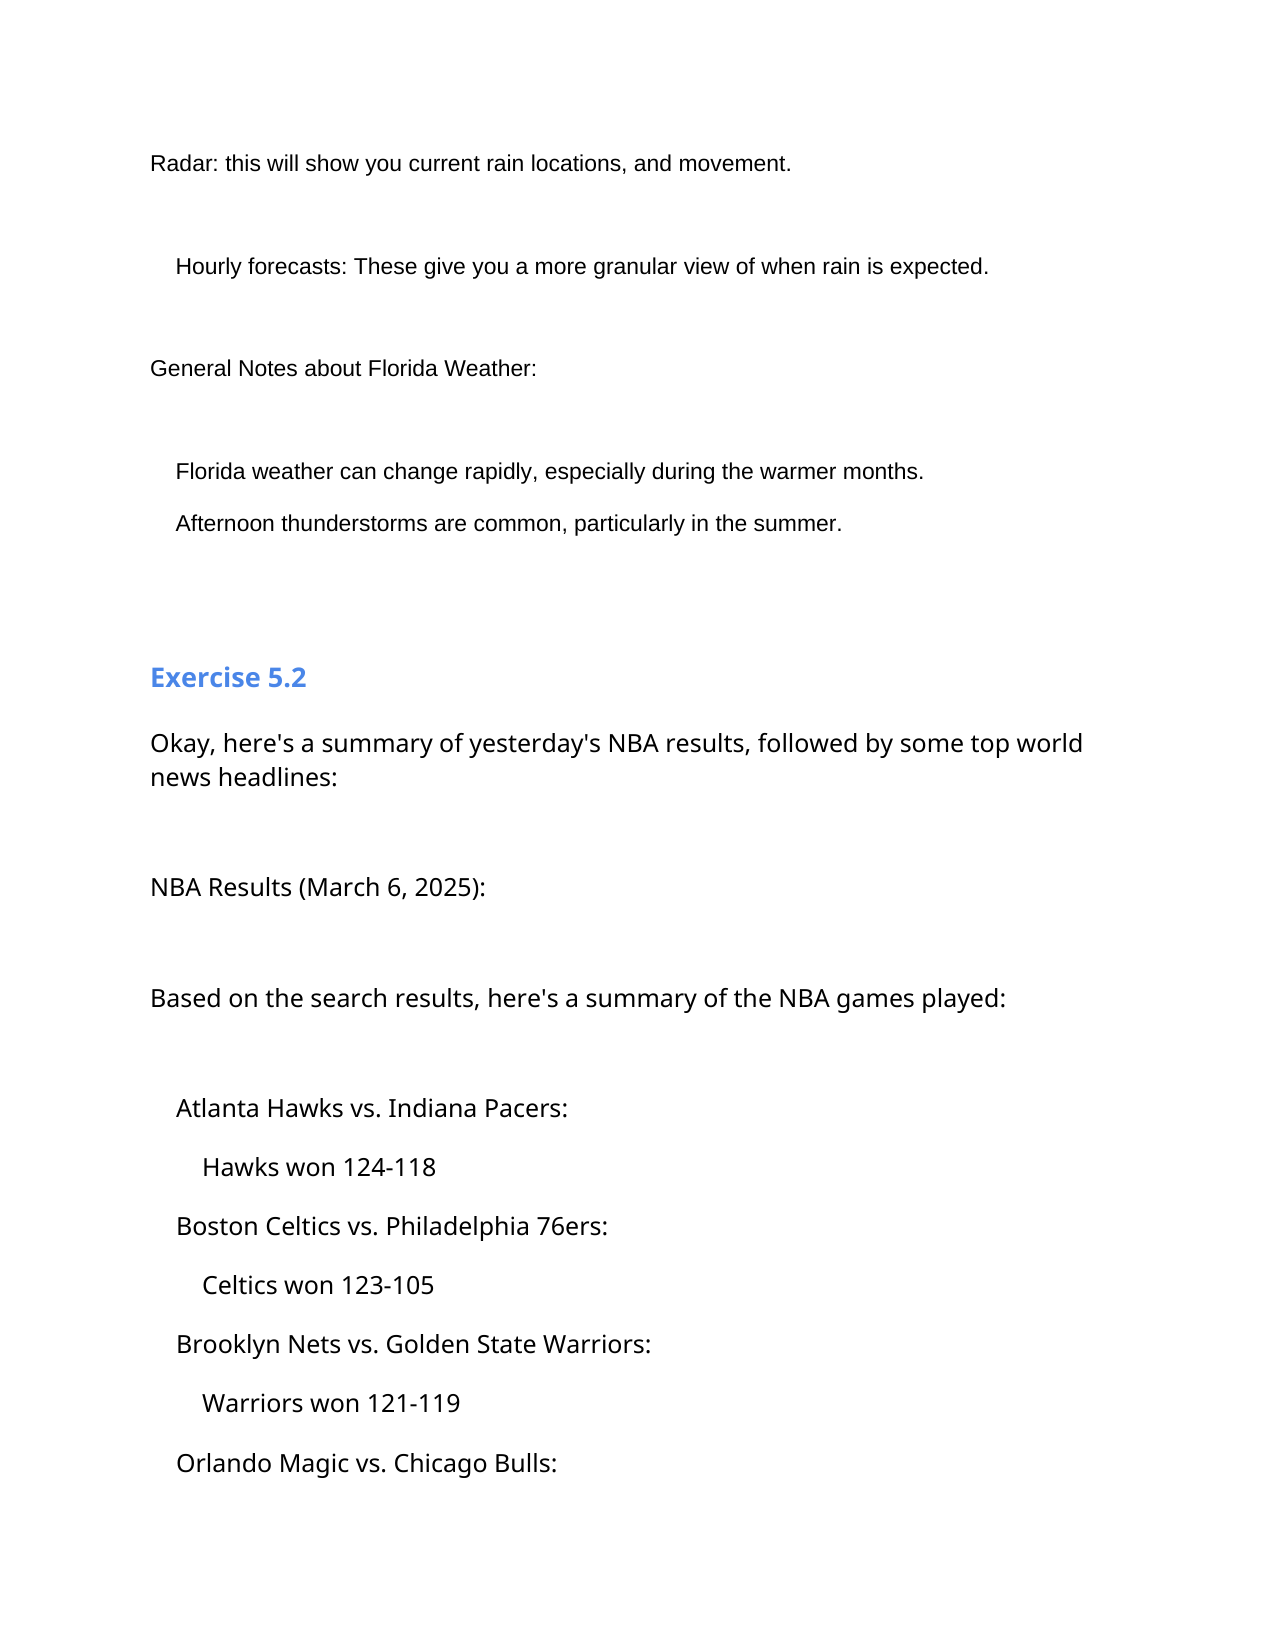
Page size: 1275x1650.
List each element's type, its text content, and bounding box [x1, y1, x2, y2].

text Boston Celtics vs. Philadelphia 76ers: [150, 1209, 1125, 1243]
text Hourly forecasts: These give you a more granular view of when rain is expected. [150, 253, 1125, 279]
text Afternoon thunderstorms are common, particularly in the summer. [150, 509, 1125, 536]
subtitle Exercise 5.2 [150, 658, 1125, 695]
text Florida weather can change rapidly, especially during the warmer months. [150, 458, 1125, 484]
text Celtics won 123-105 [150, 1268, 1125, 1302]
text General Notes about Florida Weather: [150, 355, 1125, 382]
text Atlanta Hawks vs. Indiana Pacers: [150, 1091, 1125, 1125]
text Warriors won 121-119 [150, 1386, 1125, 1420]
text Brooklyn Nets vs. Golden State Warriors: [150, 1327, 1125, 1361]
text Radar: this will show you current rain locations, and movement. [150, 150, 1125, 176]
text Hawks won 124-118 [150, 1150, 1125, 1184]
text Based on the search results, here's a summary of the NBA games played: [150, 980, 1125, 1014]
text Okay, here's a summary of yesterday's NBA results, followed by some top world news headlines: [150, 726, 1125, 794]
text NBA Results (March 6, 2025): [150, 870, 1125, 904]
text Orlando Magic vs. Chicago Bulls: [150, 1445, 1125, 1479]
